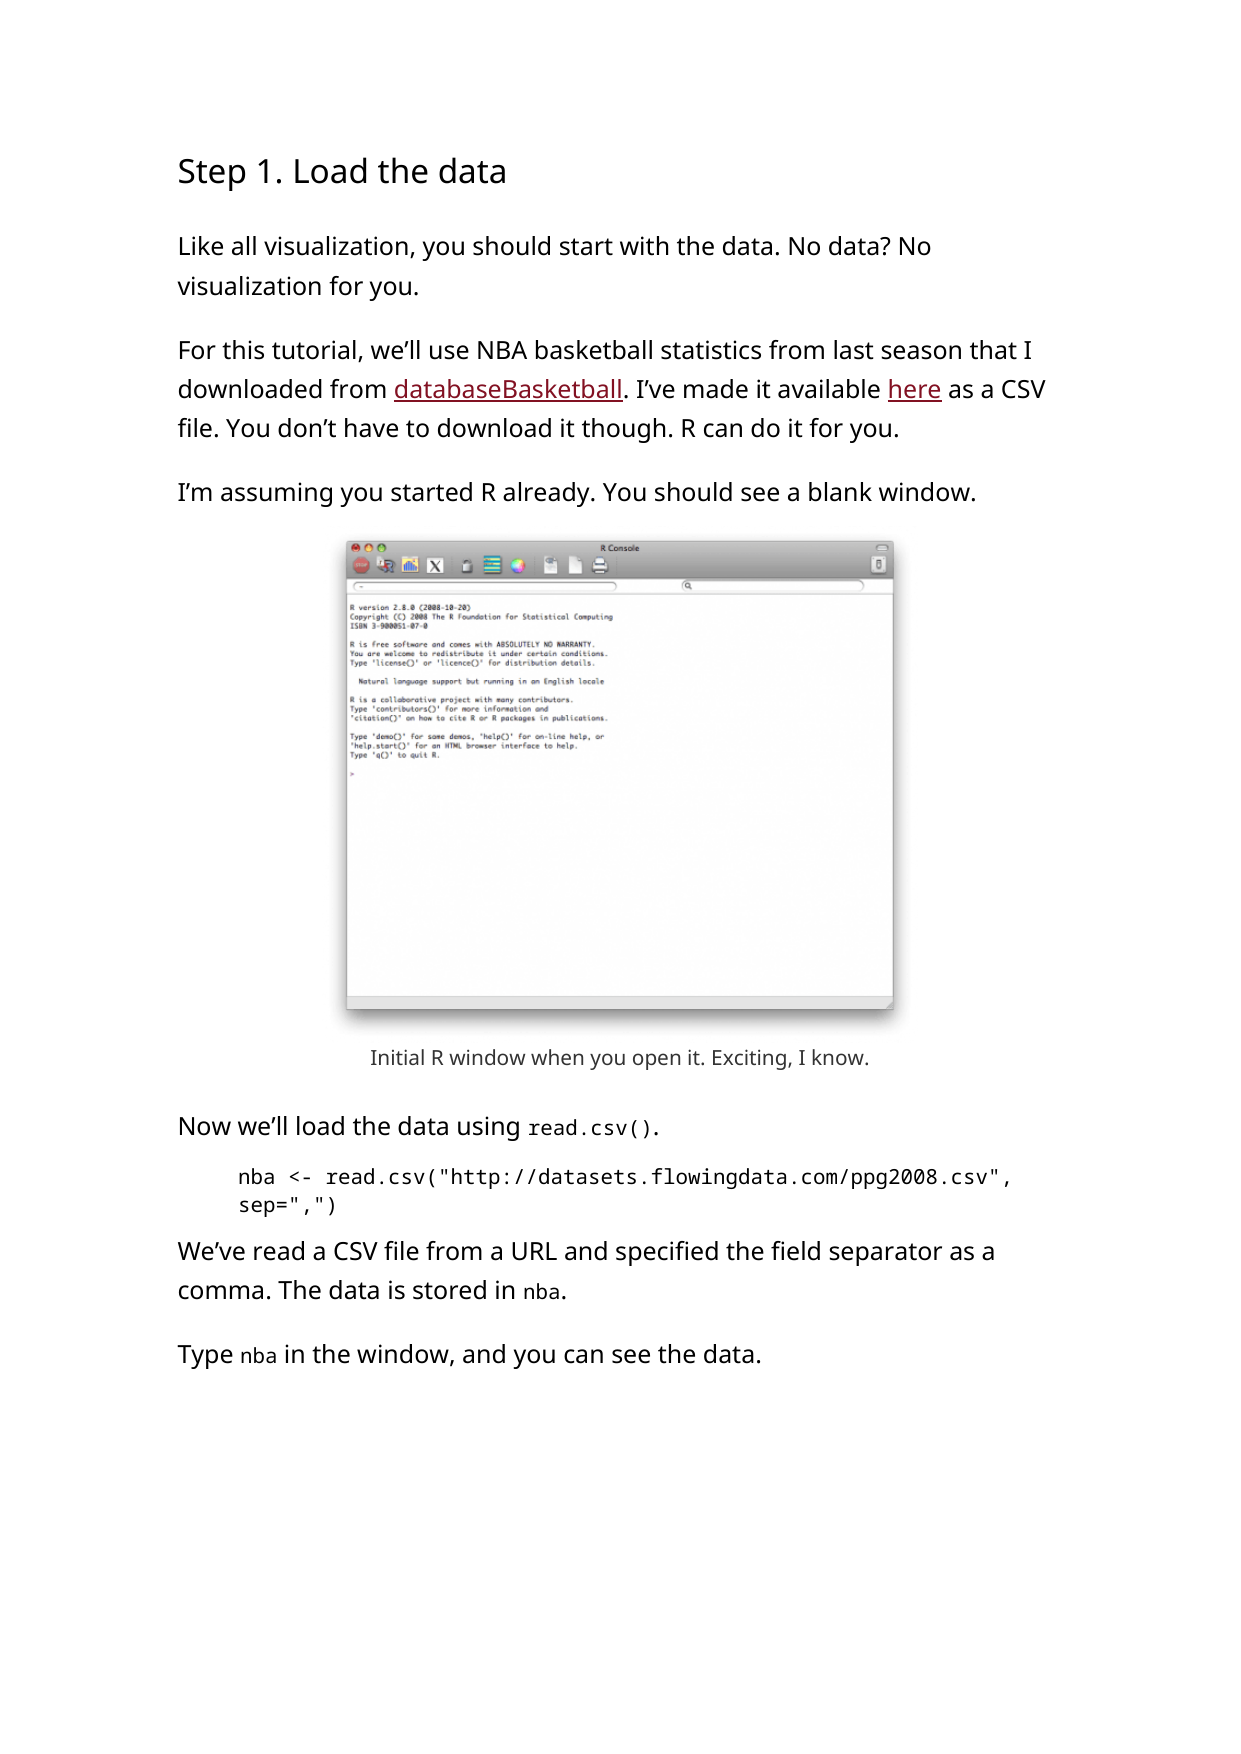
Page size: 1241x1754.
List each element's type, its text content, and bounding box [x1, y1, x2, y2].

text Type nba in the window, and you can see the data. [177, 1336, 1063, 1371]
text I’m assuming you started R already. You should see a blank window. [177, 475, 1063, 509]
text For this tutorial, we’ll use NBA basketball statistics from last season that I downloaded from databaseBasketball. I’ve made it available here as a CSV file. You don’t have to download it though. R can do it for you. [177, 332, 1063, 445]
text Now we’ll load the data using read.csv(). [177, 1109, 1063, 1143]
text We’ve read a CSV file from a URL and specified the field separator as a comma. The data is stored in nba. [177, 1233, 1063, 1306]
subtitle Step 1. Load the data [177, 148, 1063, 193]
text Initial R window when you open it. Exciting, I know. [177, 526, 1063, 1071]
text Like all visualization, you should start with the data. No data? No visualization for you. [177, 229, 1063, 302]
table_header nba <- read.csv("http://datasets.flowingdata.com/ppg2008.csv", sep=",") [177, 1161, 1063, 1221]
